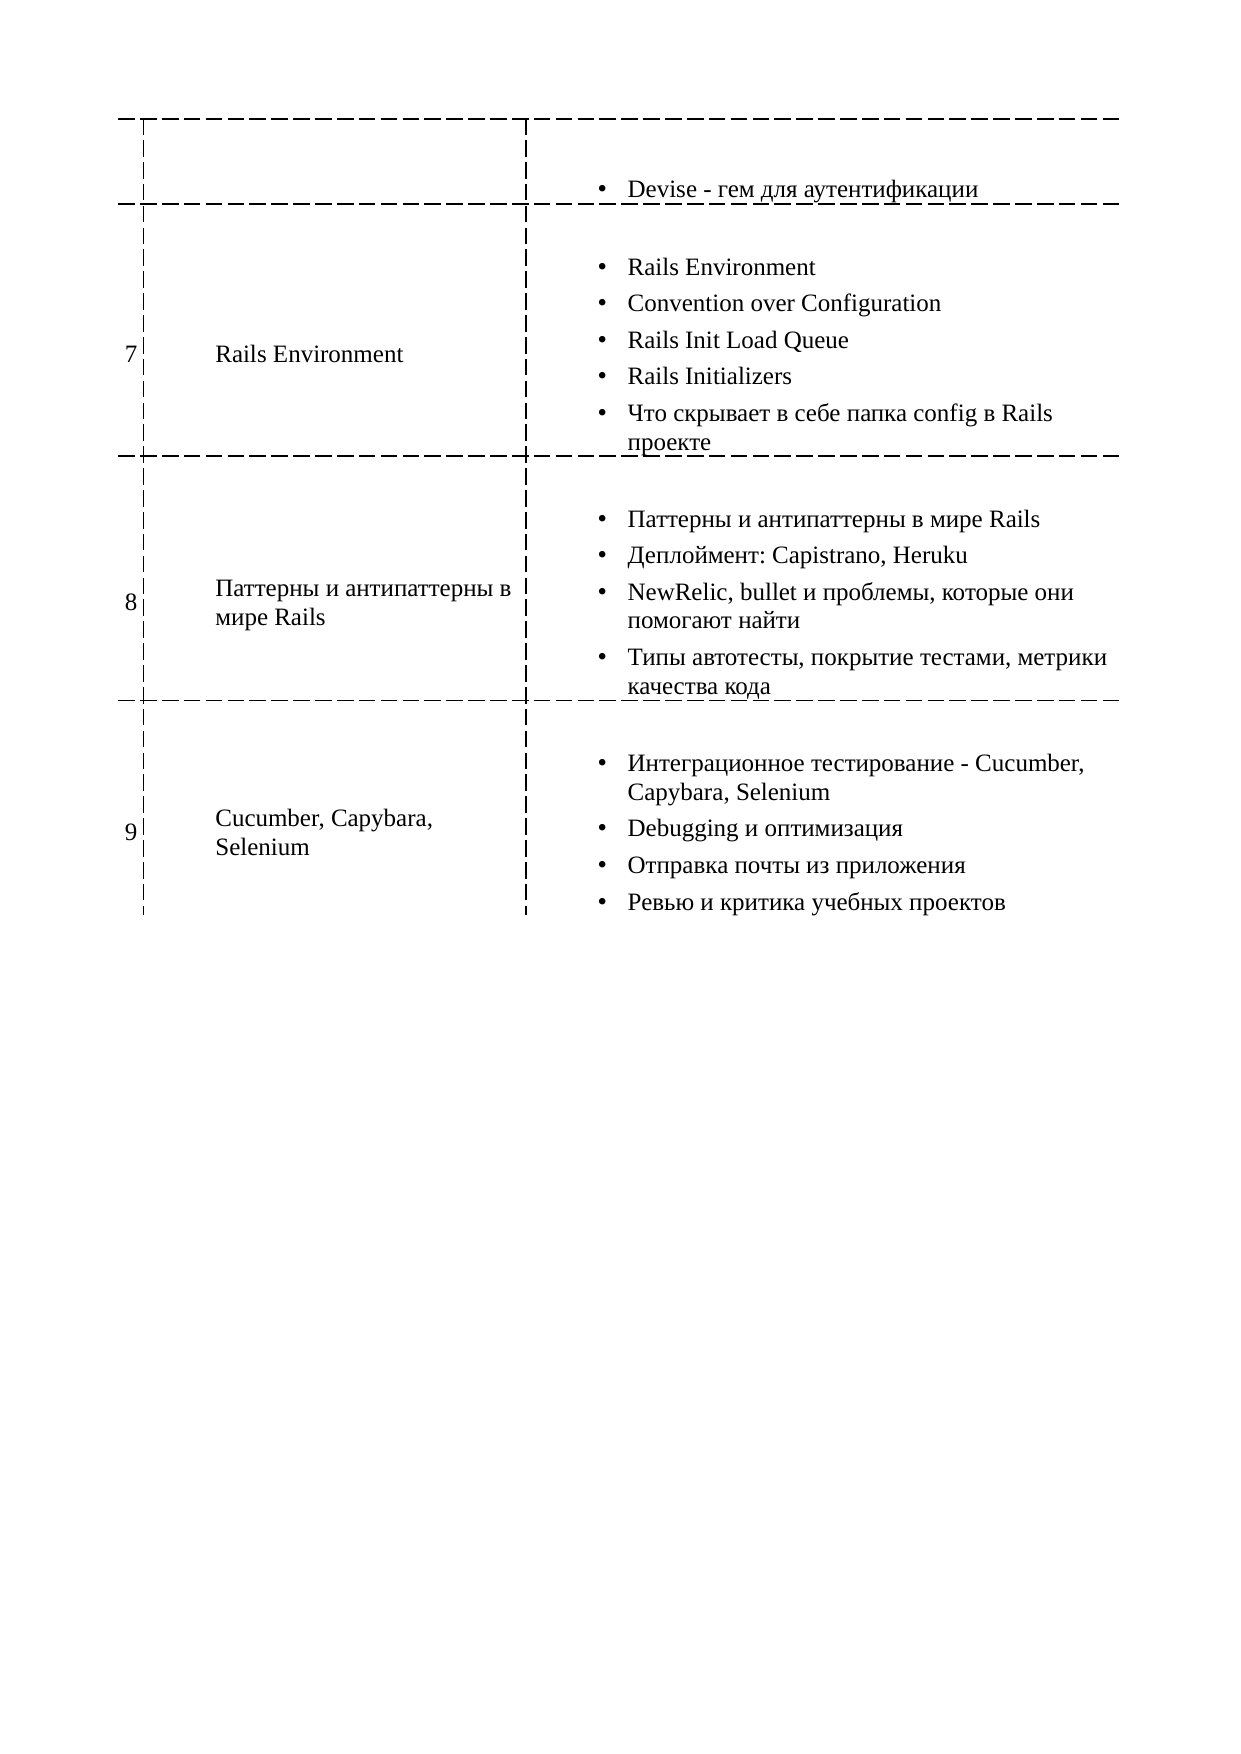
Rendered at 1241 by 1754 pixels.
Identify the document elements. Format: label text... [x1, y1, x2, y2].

table_cell [118, 118, 143, 203]
table_cell Rails Environment Convention over Configuration Rails Init Load Queue Rails Initializers Что скрывает в себе папка config в Rails проекте [526, 203, 1122, 455]
table_cell 8 [118, 455, 143, 700]
table_cell Интеграционное тестирование - Cucumber, Capybara, Selenium Debugging и оптимизация Отправка почты из приложения Ревью и критика учебных проектов [526, 700, 1122, 915]
table_cell [143, 118, 526, 203]
table_cell Cucumber, Capybara, Selenium [143, 700, 526, 915]
table_cell Rails Environment [143, 203, 526, 455]
table_cell 9 [118, 700, 143, 915]
table_cell Паттерны и антипаттерны в мире Rails [143, 455, 526, 700]
table_cell 7 [118, 203, 143, 455]
table_cell Аутентификация и авторизация пользователей Rails: generators Twitter Bootstrap и responsive web - кому и зачем это нужно Формы и Nested Forms Devise - гем для аутентификации [526, 118, 1122, 203]
table_cell Паттерны и антипаттерны в мире Rails Деплоймент: Capistrano, Heruku NewRelic, bullet и проблемы, которые они помогают найти Типы автотесты, покрытие тестами, метрики качества кода [526, 455, 1122, 700]
